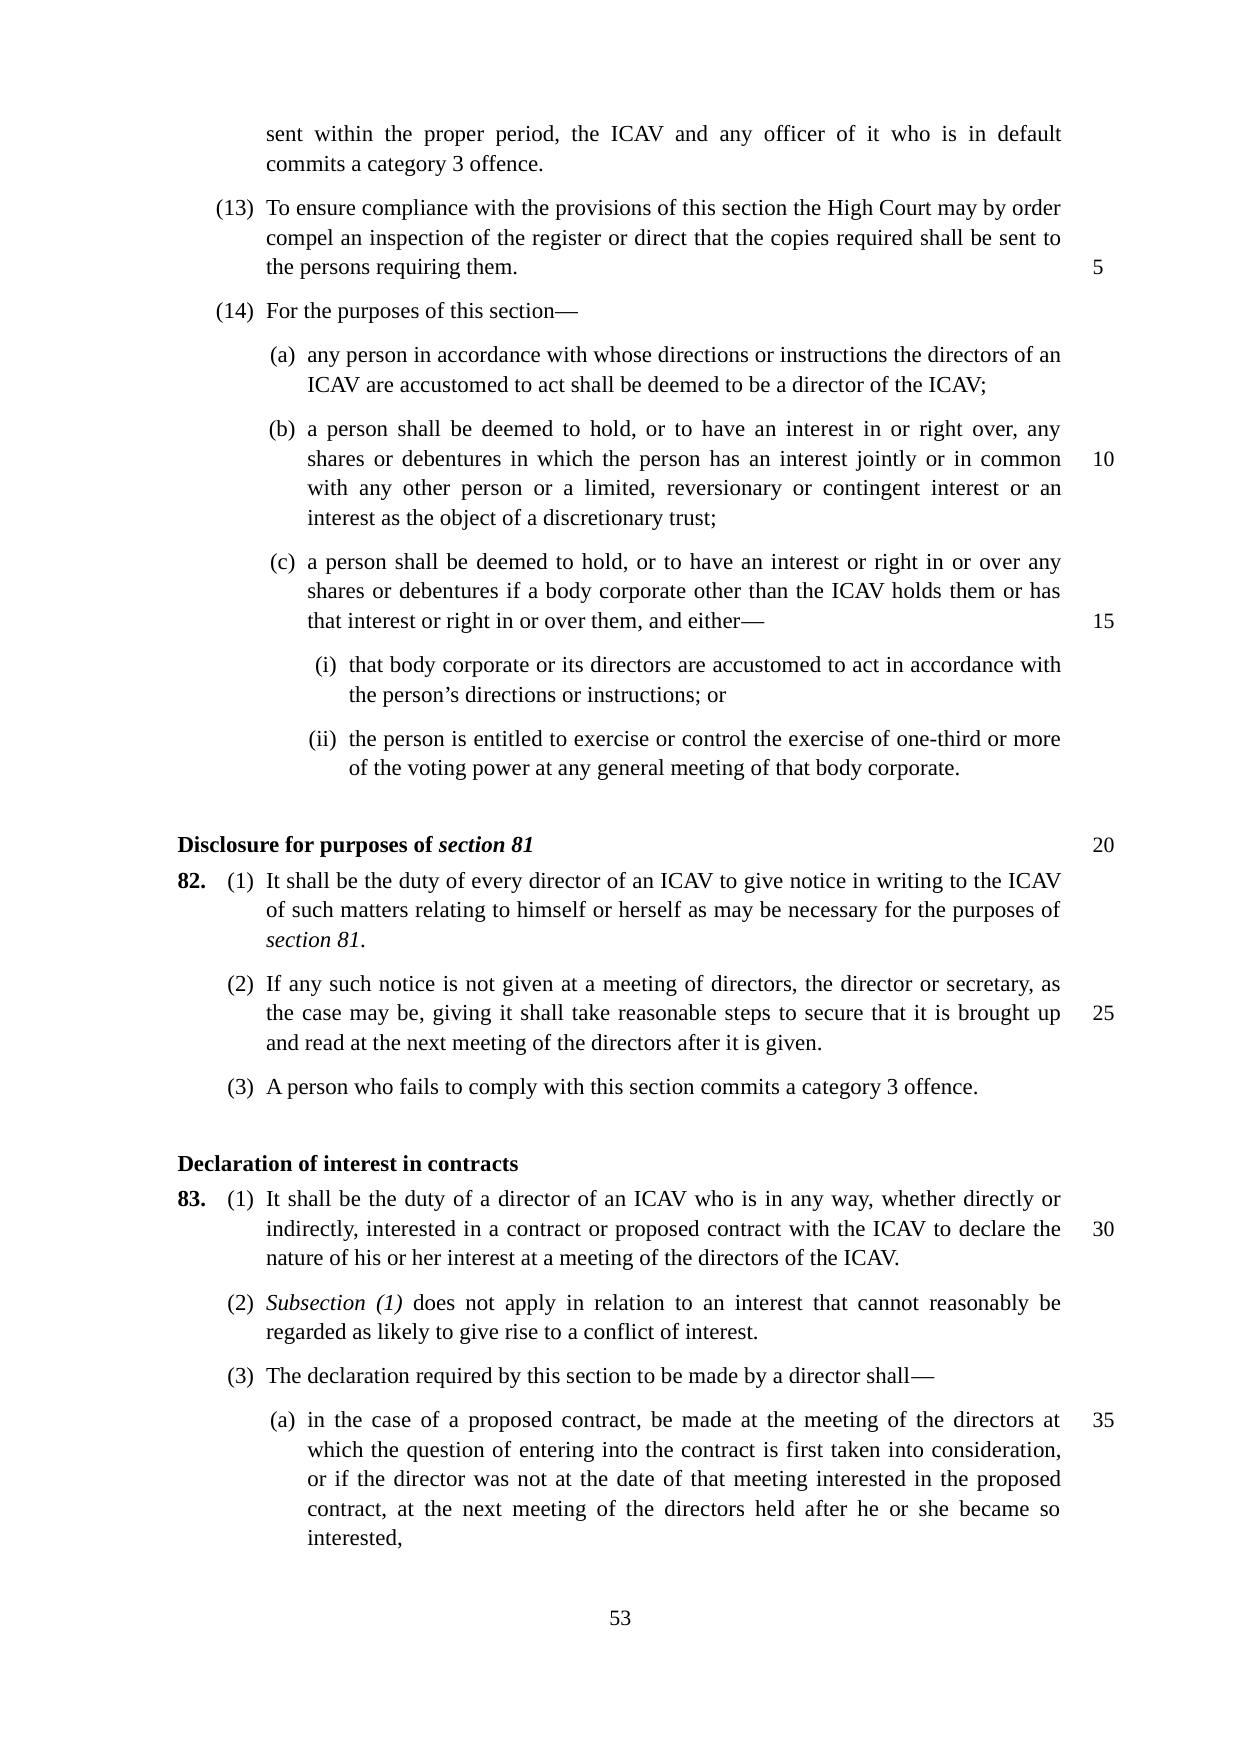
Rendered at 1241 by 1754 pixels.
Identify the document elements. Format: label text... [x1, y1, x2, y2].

text (ii) the person is entitled to exercise or control the exercise of one-third or more of the voting power at any general meeting of that body corporate. [177, 723, 1063, 782]
text (3) A person who fails to comply with this section commits a category 3 offence. [177, 1071, 1063, 1100]
text (13) To ensure compliance with the provisions of this section the High Court may by order compel an inspection of the register or direct that the copies required shall be sent to the persons requiring them. [177, 192, 1063, 280]
text (a) any person in accordance with whose directions or instructions the directors of an ICAV are accustomed to act shall be deemed to be a director of the ICAV; [177, 339, 1063, 398]
text 82. (1) It shall be the duty of every director of an ICAV to give notice in writing to the ICAV of such matters relating to himself or herself as may be necessary for the purposes of section 81. [177, 864, 1063, 953]
text (2) Subsection (1) does not apply in relation to an interest that cannot reasonably be regarded as likely to give rise to a conflict of interest. [177, 1286, 1063, 1345]
text (i) that body corporate or its directors are accustomed to act in accordance with the person’s directions or instructions; or [177, 649, 1063, 708]
text (a) in the case of a proposed contract, be made at the meeting of the directors at which the question of entering into the contract is first taken into consideration, or if the director was not at the date of that meeting interested in the proposed contract, at the next meeting of the directors held after he or she became so interested, [177, 1404, 1063, 1552]
text (2) If any such notice is not given at a meeting of directors, the director or secretary, as the case may be, giving it shall take reasonable steps to secure that it is brought up and read at the next meeting of the directors after it is given. [177, 968, 1063, 1056]
text (3) The declaration required by this section to be made by a director shall⁠— [177, 1360, 1063, 1389]
text sent within the proper period, the ICAV and any officer of it who is in default commits a category 3 offence. [177, 118, 1063, 177]
text 83. (1) It shall be the duty of a director of an ICAV who is in any way, whether directly or indirectly, interested in a contract or proposed contract with the ICAV to declare the nature of his or her interest at a meeting of the directors of the ICAV. [177, 1183, 1063, 1272]
text (14) For the purposes of this section⁠— [177, 295, 1063, 324]
text (b) a person shall be deemed to hold, or to have an interest in or right over, any shares or debentures in which the person has an interest jointly or in common with any other person or a limited, reversionary or contingent interest or an interest as the object of a discretionary trust; [177, 413, 1063, 531]
text Disclosure for purposes of section 81 [177, 829, 1063, 858]
text Declaration of interest in contracts [177, 1148, 1063, 1177]
text (c) a person shall be deemed to hold, or to have an interest or right in or over any shares or debentures if a body corporate other than the ICAV holds them or has that interest or right in or over them, and either⁠— [177, 546, 1063, 634]
